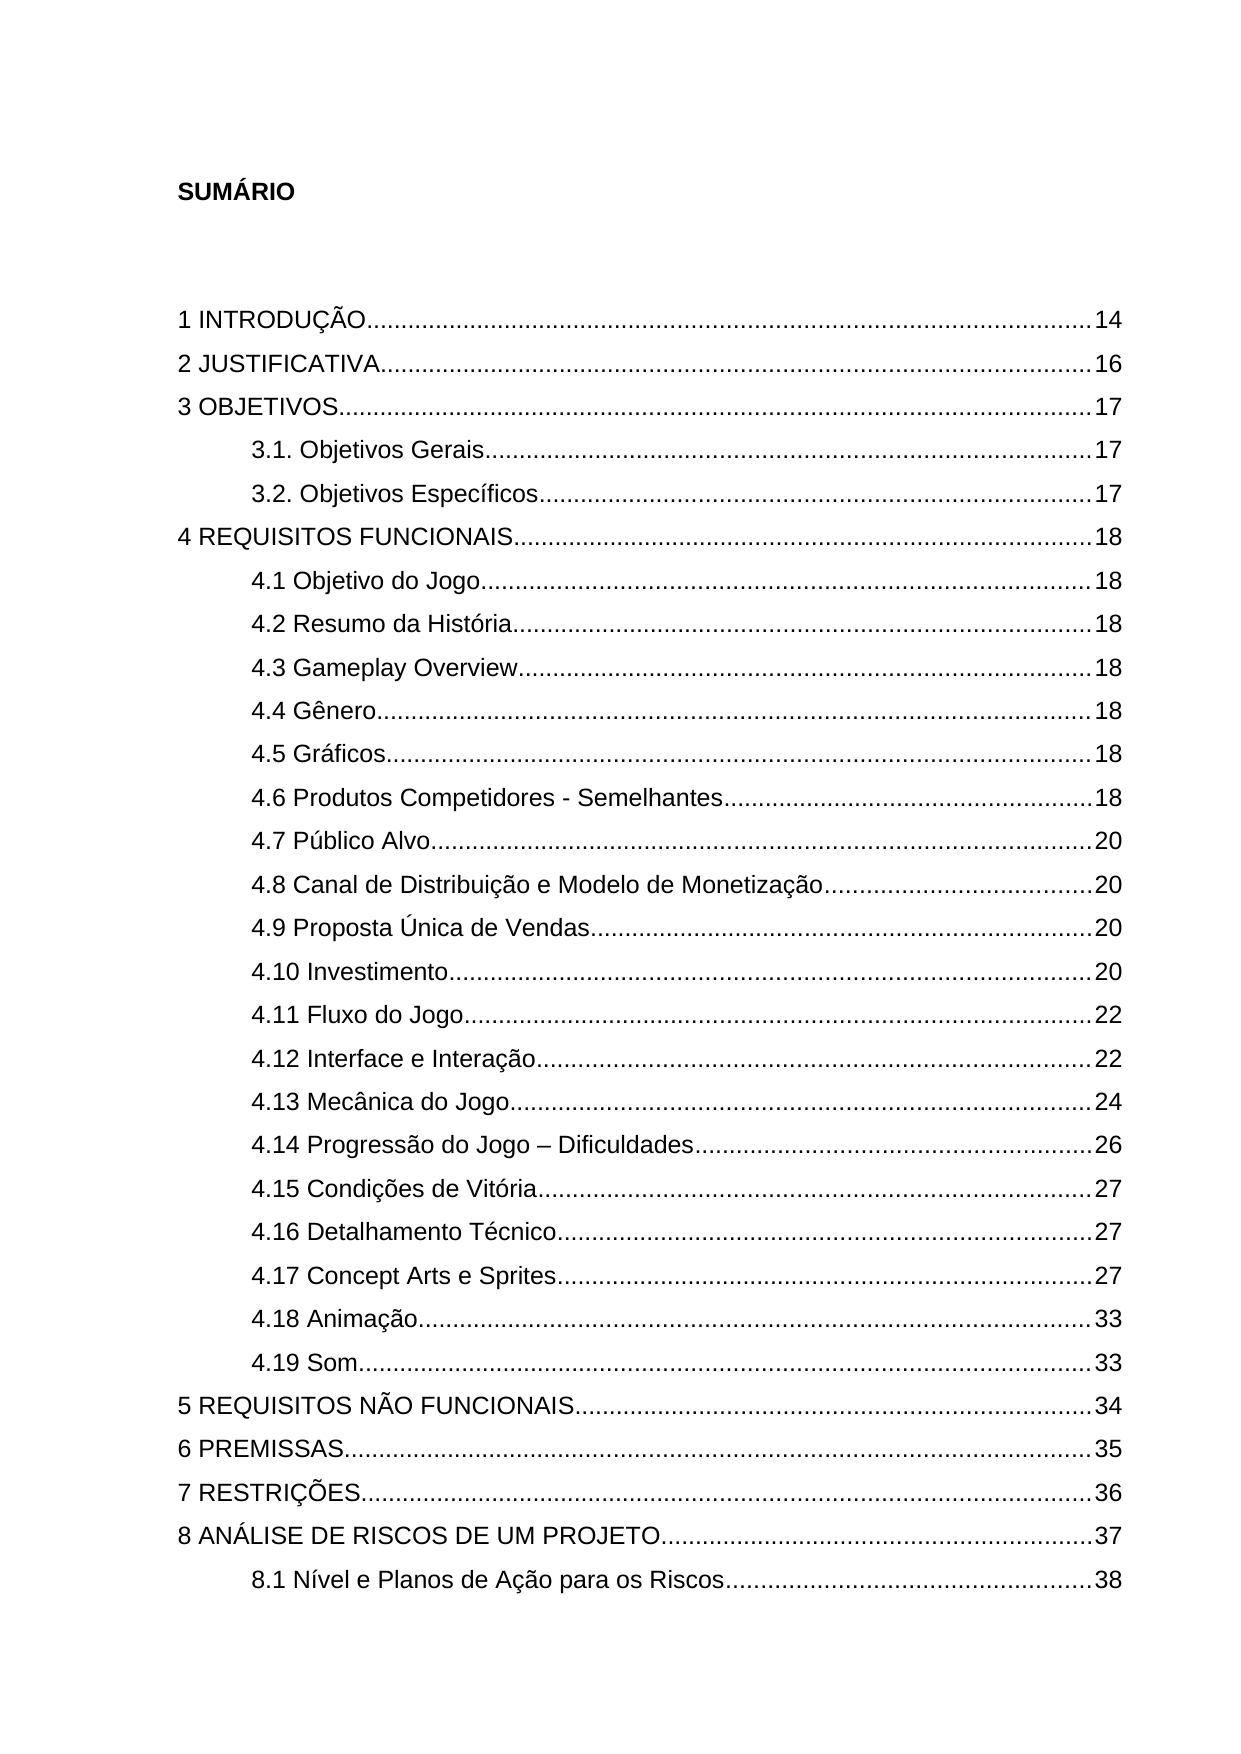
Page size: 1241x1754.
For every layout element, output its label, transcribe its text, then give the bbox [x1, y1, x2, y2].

subtitle 8 ANÁLISE DE RISCOS DE UM PROJETO 37 [177, 1521, 1122, 1550]
subtitle 4.4 Gênero 18 [251, 696, 1122, 725]
subtitle 4.7 Público Alvo 20 [251, 826, 1122, 855]
subtitle 2 JUSTIFICATIVA 16 [177, 348, 1122, 377]
subtitle 4.1 Objetivo do Jogo 18 [251, 566, 1122, 594]
subtitle 4.5 Gráficos 18 [251, 739, 1122, 768]
subtitle 5 REQUISITOS NÃO FUNCIONAIS 34 [177, 1391, 1122, 1420]
subtitle 4.18 Animação 33 [251, 1304, 1122, 1333]
subtitle 8.1 Nível e Planos de Ação para os Riscos 38 [251, 1565, 1122, 1593]
subtitle 4.19 Som 33 [251, 1348, 1122, 1376]
subtitle 3 OBJETIVOS 17 [177, 392, 1122, 421]
subtitle 4.12 Interface e Interação 22 [251, 1043, 1122, 1072]
subtitle 7 RESTRIÇÕES 36 [177, 1478, 1122, 1507]
subtitle 4.9 Proposta Única de Vendas 20 [251, 913, 1122, 942]
subtitle 4.6 Produtos Competidores - Semelhantes 18 [251, 783, 1122, 812]
subtitle 4.8 Canal de Distribuição e Modelo de Monetização 20 [251, 870, 1122, 898]
subtitle 3.1. Objetivos Gerais 17 [251, 435, 1122, 464]
subtitle 4.13 Mecânica do Jogo 24 [251, 1087, 1122, 1116]
text SUMÁRIO [177, 177, 1122, 206]
subtitle 4.3 Gameplay Overview 18 [251, 653, 1122, 681]
subtitle 4.15 Condições de Vitória 27 [251, 1174, 1122, 1203]
subtitle 3.2. Objetivos Específicos 17 [251, 479, 1122, 508]
subtitle 4.17 Concept Arts e Sprites 27 [251, 1261, 1122, 1289]
subtitle 4.10 Investimento 20 [251, 957, 1122, 985]
subtitle 4.11 Fluxo do Jogo 22 [251, 1000, 1122, 1029]
subtitle 4.14 Progressão do Jogo – Dificuldades 26 [251, 1130, 1122, 1159]
subtitle 4.2 Resumo da História 18 [251, 609, 1122, 638]
subtitle 1 INTRODUÇÃO 14 [177, 305, 1122, 334]
subtitle 4 REQUISITOS FUNCIONAIS 18 [177, 522, 1122, 551]
subtitle 4.16 Detalhamento Técnico 27 [251, 1217, 1122, 1246]
subtitle 6 PREMISSAS 35 [177, 1434, 1122, 1463]
